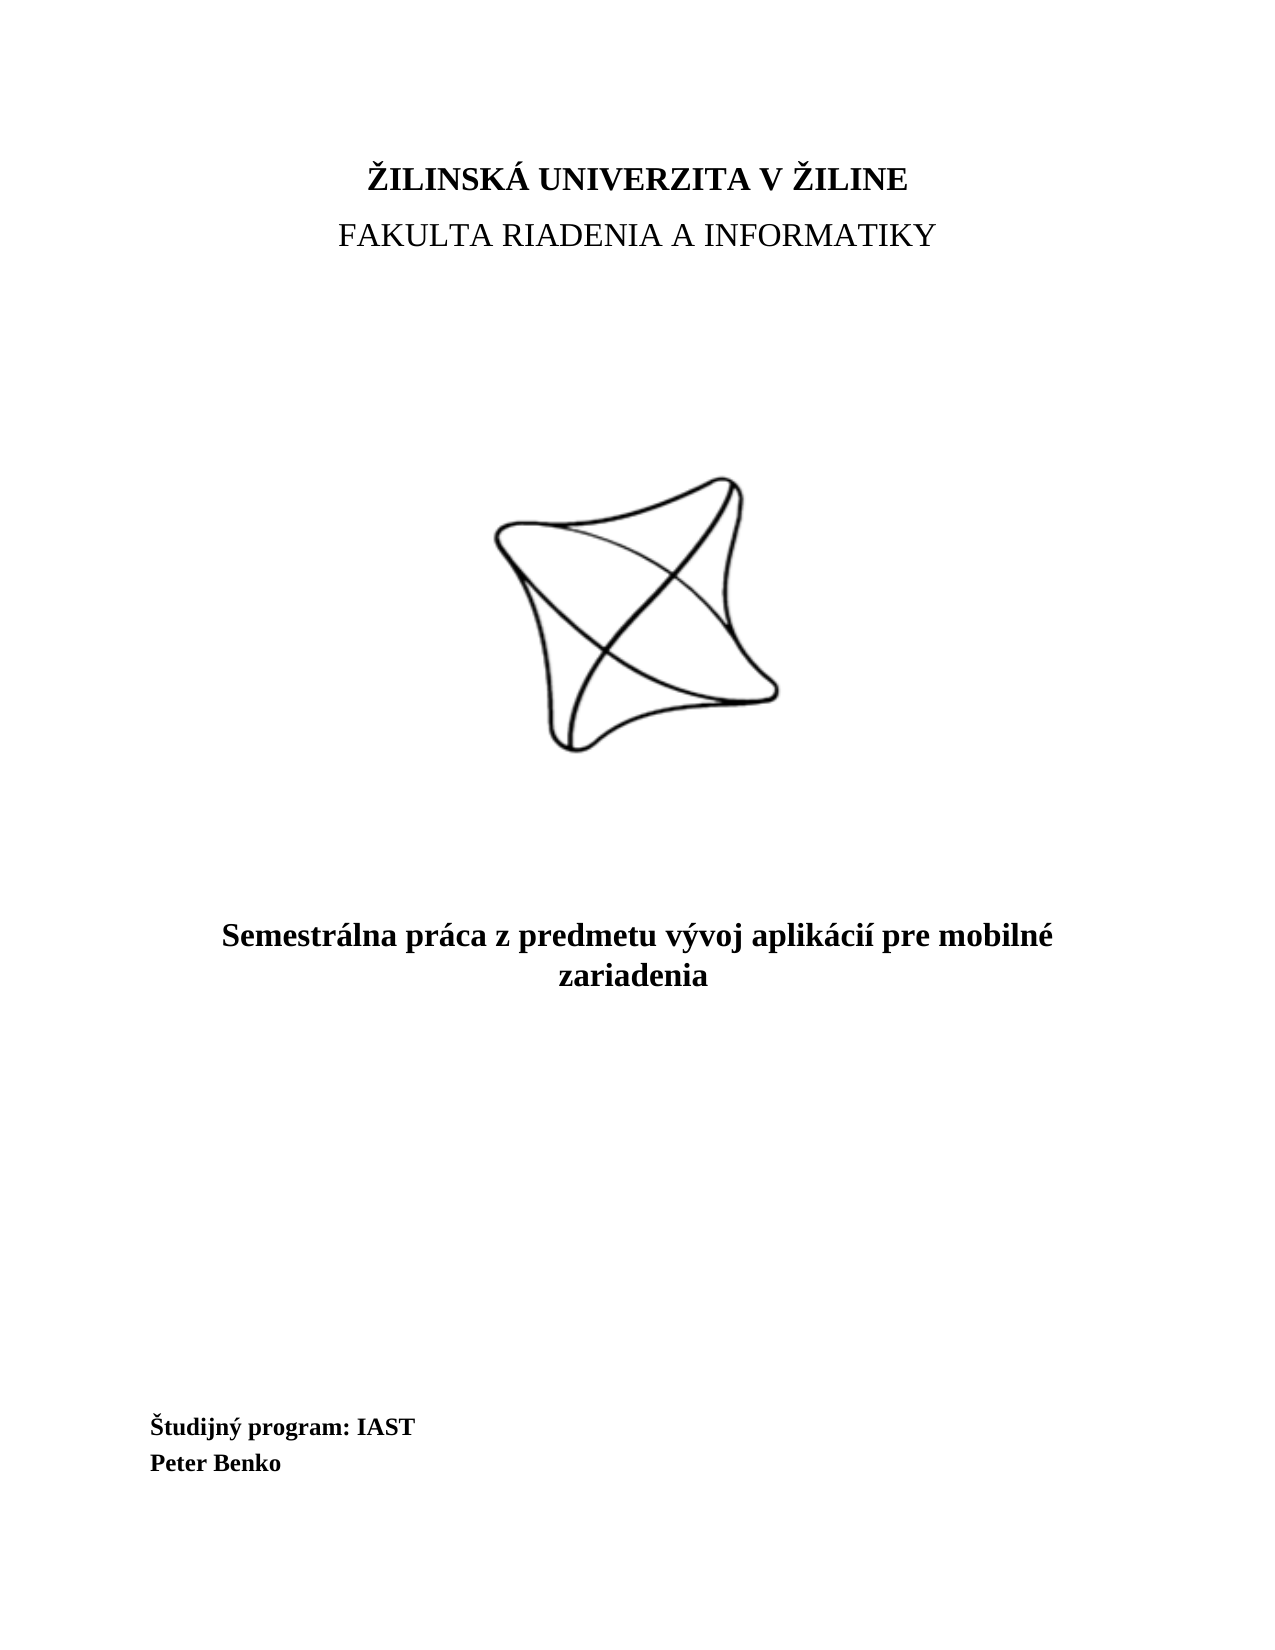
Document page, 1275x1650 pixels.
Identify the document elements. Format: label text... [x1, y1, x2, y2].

text ŽILINSKÁ UNIVERZITA V ŽILINE [150, 159, 1125, 197]
text Semestrálna práca z predmetu vývoj aplikácií pre mobilné zariadenia [150, 916, 1125, 1023]
text FAKULTA RIADENIA A INFORMATIKY [150, 216, 1125, 254]
text Peter Benko [150, 1448, 1125, 1477]
text Študijný program: IAST [150, 1412, 1125, 1441]
